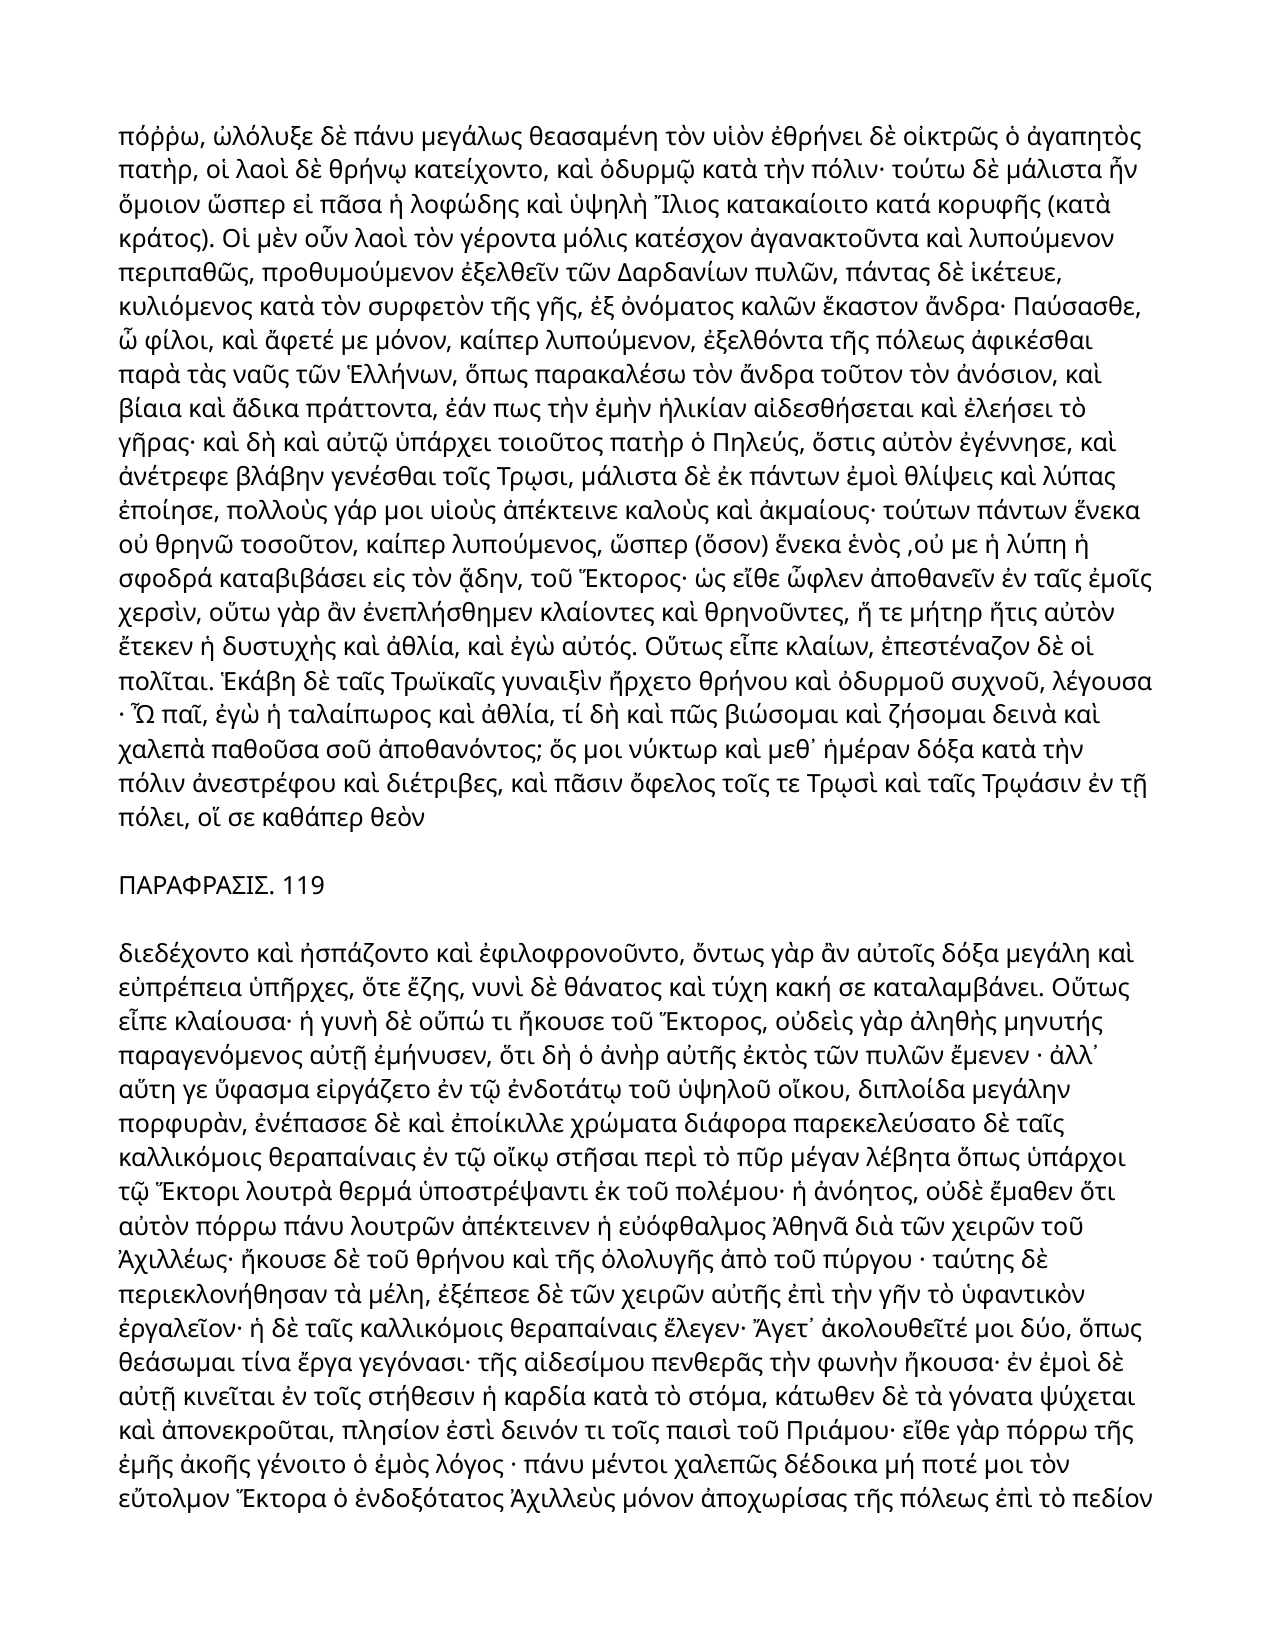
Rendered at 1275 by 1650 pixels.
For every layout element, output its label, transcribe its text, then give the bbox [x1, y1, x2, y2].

text διεδέχοντο καὶ ἠσπάζοντο καὶ ἐφιλοφρονοῦντο, ὄντως γὰρ ἂν αὐτοῖς δόξα μεγάλη καὶ εὐπρέπεια ὑπῆρχες, ὅτε ἔζης, νυνὶ δὲ θάνατος καὶ τύχη κακή σε καταλαμβάνει. Οὕτως εἶπε κλαίουσα· ἡ γυνὴ δὲ οὔπώ τι ἤκουσε τοῦ Ἕκτορος, οὐδεὶς γὰρ ἀληθὴς μηνυτής παραγενόμενος αὐτῇ ἐμήνυσεν, ὅτι δὴ ὁ ἀνὴρ αὐτῆς ἐκτὸς τῶν πυλῶν ἔμενεν · ἀλλ᾽ αὕτη γε ὕφασμα εἰργάζετο ἐν τῷ ἐνδοτάτῳ τοῦ ὑψηλοῦ οἴκου, διπλοίδα μεγάλην πορφυρὰν, ἐνέπασσε δὲ καὶ ἐποίκιλλε χρώματα διάφορα παρεκελεύσατο δὲ ταῖς καλλικόμοις θεραπαίναις ἐν τῷ οἴκῳ στῆσαι περὶ τὸ πῦρ μέγαν λέβητα ὅπως ὑπάρχοι τῷ Ἕκτορι λουτρὰ θερμά ὑποστρέψαντι ἐκ τοῦ πολέμου· ἡ ἀνόητος, οὐδὲ ἔμαθεν ὅτι αὐτὸν πόρρω πάνυ λουτρῶν ἀπέκτεινεν ἡ εὐόφθαλμος Ἀθηνᾶ διὰ τῶν χειρῶν τοῦ Ἀχιλλέως· ἤκουσε δὲ τοῦ θρήνου καὶ τῆς ὀλολυγῆς ἀπὸ τοῦ πύργου · ταύτης δὲ περιεκλονήθησαν τὰ μέλη, ἐξέπεσε δὲ τῶν χειρῶν αὐτῆς ἐπὶ τὴν γῆν τὸ ὑφαντικὸν ἐργαλεῖον· ἡ δὲ ταῖς καλλικόμοις θεραπαίναις ἔλεγεν· Ἄγετ᾿ ἀκολουθεῖτέ μοι δύο, ὅπως θεάσωμαι τίνα ἔργα γεγόνασι· τῆς αἰδεσίμου πενθερᾶς τὴν φωνὴν ἤκουσα· ἐν ἐμοὶ δὲ αὐτῇ κινεῖται ἐν τοῖς στήθεσιν ἡ καρδία κατὰ τὸ στόμα, κάτωθεν δὲ τὰ γόνατα ψύχεται καὶ ἀπονεκροῦται, πλησίον ἐστὶ δεινόν τι τοῖς παισὶ τοῦ Πριάμου· εἴθε γὰρ πόρρω τῆς ἐμῆς ἀκοῆς γένοιτο ὁ ἐμὸς λόγος · πάνυ μέντοι χαλεπῶς δέδοικα μή ποτέ μοι τὸν εὔτολμον Ἕκτορα ὁ ἐνδοξότατος Ἀχιλλεὺς μόνον ἀποχωρίσας τῆς πόλεως ἐπὶ τὸ πεδίον [118, 936, 1157, 1515]
text ΠΑΡΑΦΡΑΣΙΣ. 119 [118, 867, 1157, 902]
text πόῤῥω, ὠλόλυξε δὲ πάνυ μεγάλως θεασαμένη τὸν υἱὸν ἐθρήνει δὲ οἰκτρῶς ὁ ἀγαπητὸς πατὴρ, οἱ λαοὶ δὲ θρήνῳ κατείχοντο, καὶ ὀδυρμῷ κατὰ τὴν πόλιν· τούτω δὲ μάλιστα ἦν ὅμοιον ὥσπερ εἰ πᾶσα ἡ λοφώδης καὶ ὑψηλὴ Ἴλιος κατακαίοιτο κατά κορυφῆς (κατὰ κράτος). Οἱ μὲν οὖν λαοὶ τὸν γέροντα μόλις κατέσχον ἀγανακτοῦντα καὶ λυπούμενον περιπαθῶς, προθυμούμενον ἐξελθεῖν τῶν Δαρδανίων πυλῶν, πάντας δὲ ἱκέτευε, κυλιόμενος κατὰ τὸν συρφετὸν τῆς γῆς, ἐξ ὀνόματος καλῶν ἕκαστον ἄνδρα· Παύσασθε, ὦ φίλοι, καὶ ἄφετέ με μόνον, καίπερ λυπούμενον, ἐξελθόντα τῆς πόλεως ἀφικέσθαι παρὰ τὰς ναῦς τῶν Ἑλλήνων, ὅπως παρακαλέσω τὸν ἄνδρα τοῦτον τὸν ἀνόσιον, καὶ βίαια καὶ ἄδικα πράττοντα, ἐάν πως τὴν ἐμὴν ἡλικίαν αἰδεσθήσεται καὶ ἐλεήσει τὸ γῆρας· καὶ δὴ καὶ αὐτῷ ὑπάρχει τοιοῦτος πατὴρ ὁ Πηλεύς, ὅστις αὐτὸν ἐγέννησε, καὶ ἀνέτρεφε βλάβην γενέσθαι τοῖς Τρῳσι, μάλιστα δὲ ἐκ πάντων ἐμοὶ θλίψεις καὶ λύπας ἐποίησε, πολλοὺς γάρ μοι υἱοὺς ἀπέκτεινε καλοὺς καὶ ἀκμαίους· τούτων πάντων ἕνεκα οὐ θρηνῶ τοσοῦτον, καίπερ λυπούμενος, ὥσπερ (ὅσον) ἕνεκα ἑνὸς ,οὐ με ἡ λύπη ἡ σφοδρά καταβιβάσει εἰς τὸν ᾅδην, τοῦ Ἕκτορος· ὡς εἴθε ὦφλεν ἀποθανεῖν ἐν ταῖς ἐμοῖς χερσὶν, οὕτω γὰρ ἂν ἐνεπλήσθημεν κλαίοντες καὶ θρηνοῦντες, ἥ τε μήτηρ ἥτις αὐτὸν ἔτεκεν ἡ δυστυχὴς καὶ ἀθλία, καὶ ἐγὼ αὐτός. Οὕτως εἶπε κλαίων, ἐπεστέναζον δὲ οἱ πολῖται. Ἑκάβη δὲ ταῖς Τρωϊκαῖς γυναιξὶν ἤρχετο θρήνου καὶ ὀδυρμοῦ συχνοῦ, λέγουσα · Ὦ παῖ, ἐγὼ ἡ ταλαίπωρος καὶ ἀθλία, τί δὴ καὶ πῶς βιώσομαι καὶ ζήσομαι δεινὰ καὶ χαλεπὰ παθοῦσα σοῦ ἀποθανόντος; ὅς μοι νύκτωρ καὶ μεθ᾿ ἡμέραν δόξα κατὰ τὴν πόλιν ἀνεστρέφου καὶ διέτριβες, καὶ πᾶσιν ὄφελος τοῖς τε Τρῳσὶ καὶ ταῖς Τρῳάσιν ἐν τῇ πόλει, οἵ σε καθάπερ θεὸν [118, 118, 1157, 833]
